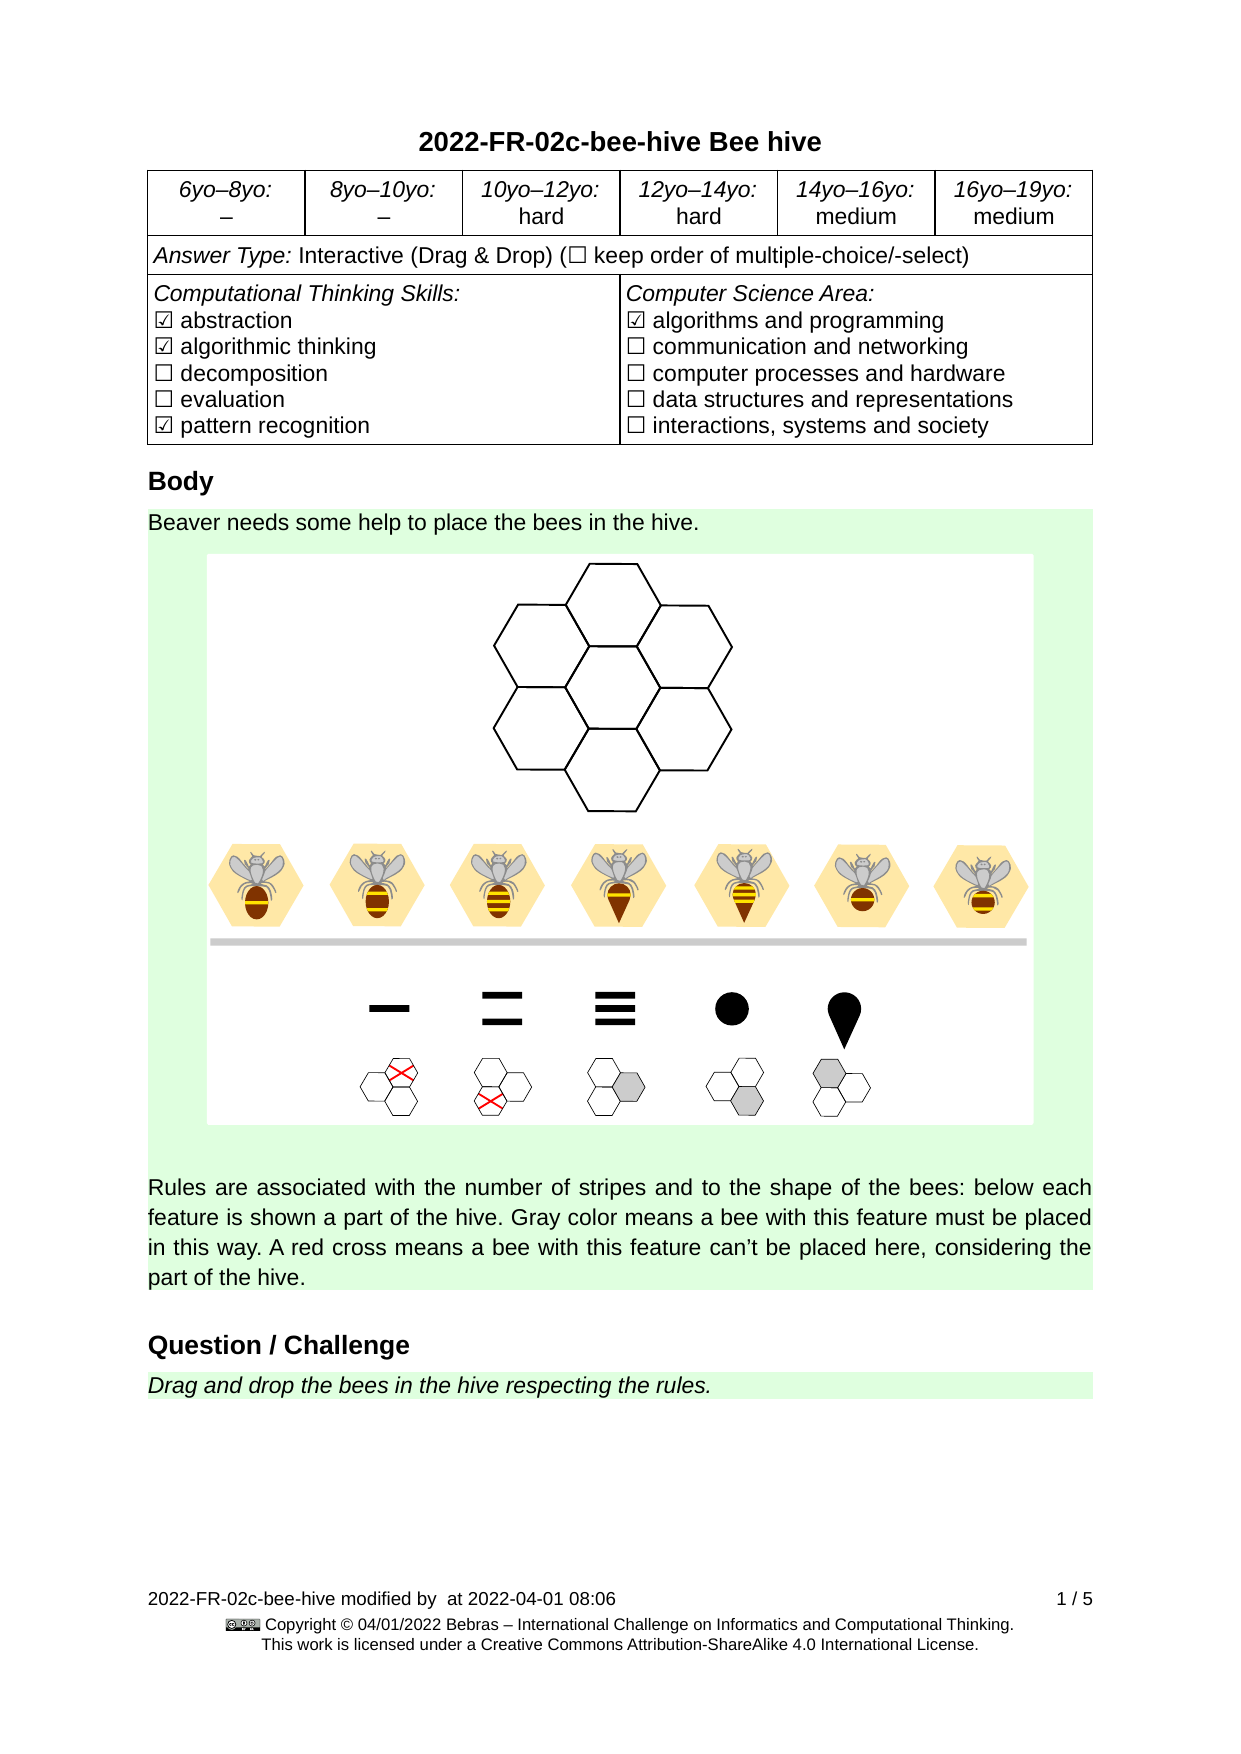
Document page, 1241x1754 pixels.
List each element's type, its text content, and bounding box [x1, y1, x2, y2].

subtitle Body [148, 466, 1093, 496]
subtitle 2022-FR-02c-bee-hive Bee hive [148, 125, 1093, 157]
table_header 10yo–12yo: hard [463, 171, 619, 235]
table_cell Answer Type: Interactive (Drag & Drop) (☐ keep order of multiple-choice/-select) [148, 236, 1092, 274]
subtitle Question / Challenge [148, 1330, 1093, 1360]
table_header 16yo–19yo: medium [936, 171, 1092, 235]
text Drag and drop the bees in the hive respecting the rules. [148, 1372, 1093, 1399]
table_header 14yo–16yo: medium [778, 171, 934, 235]
table_cell Computational Thinking Skills: ☑ abstraction ☑ algorithmic thinking ☐ decomposition ☐ evaluation ☑ pattern recognition [148, 275, 619, 444]
text Beaver needs some help to place the bees in the hive. [148, 509, 1093, 535]
table_header 6yo–8yo: – [148, 171, 304, 235]
table_header 12yo–14yo: hard [621, 171, 777, 235]
table_cell Computer Science Area: ☑ algorithms and programming ☐ communication and networking ☐ computer processes and hardware ☐ data structures and representations ☐ interactions, systems and society [621, 275, 1092, 444]
table_header 8yo–10yo: – [306, 171, 462, 235]
text Rules are associated with the number of stripes and to the shape of the bees: below each feature is shown a part of the hive. Gray color means a bee with this feature must be placed in this way. A red cross means a bee with this feature can’t be placed here, considering the part of the hive. [148, 1173, 1093, 1290]
